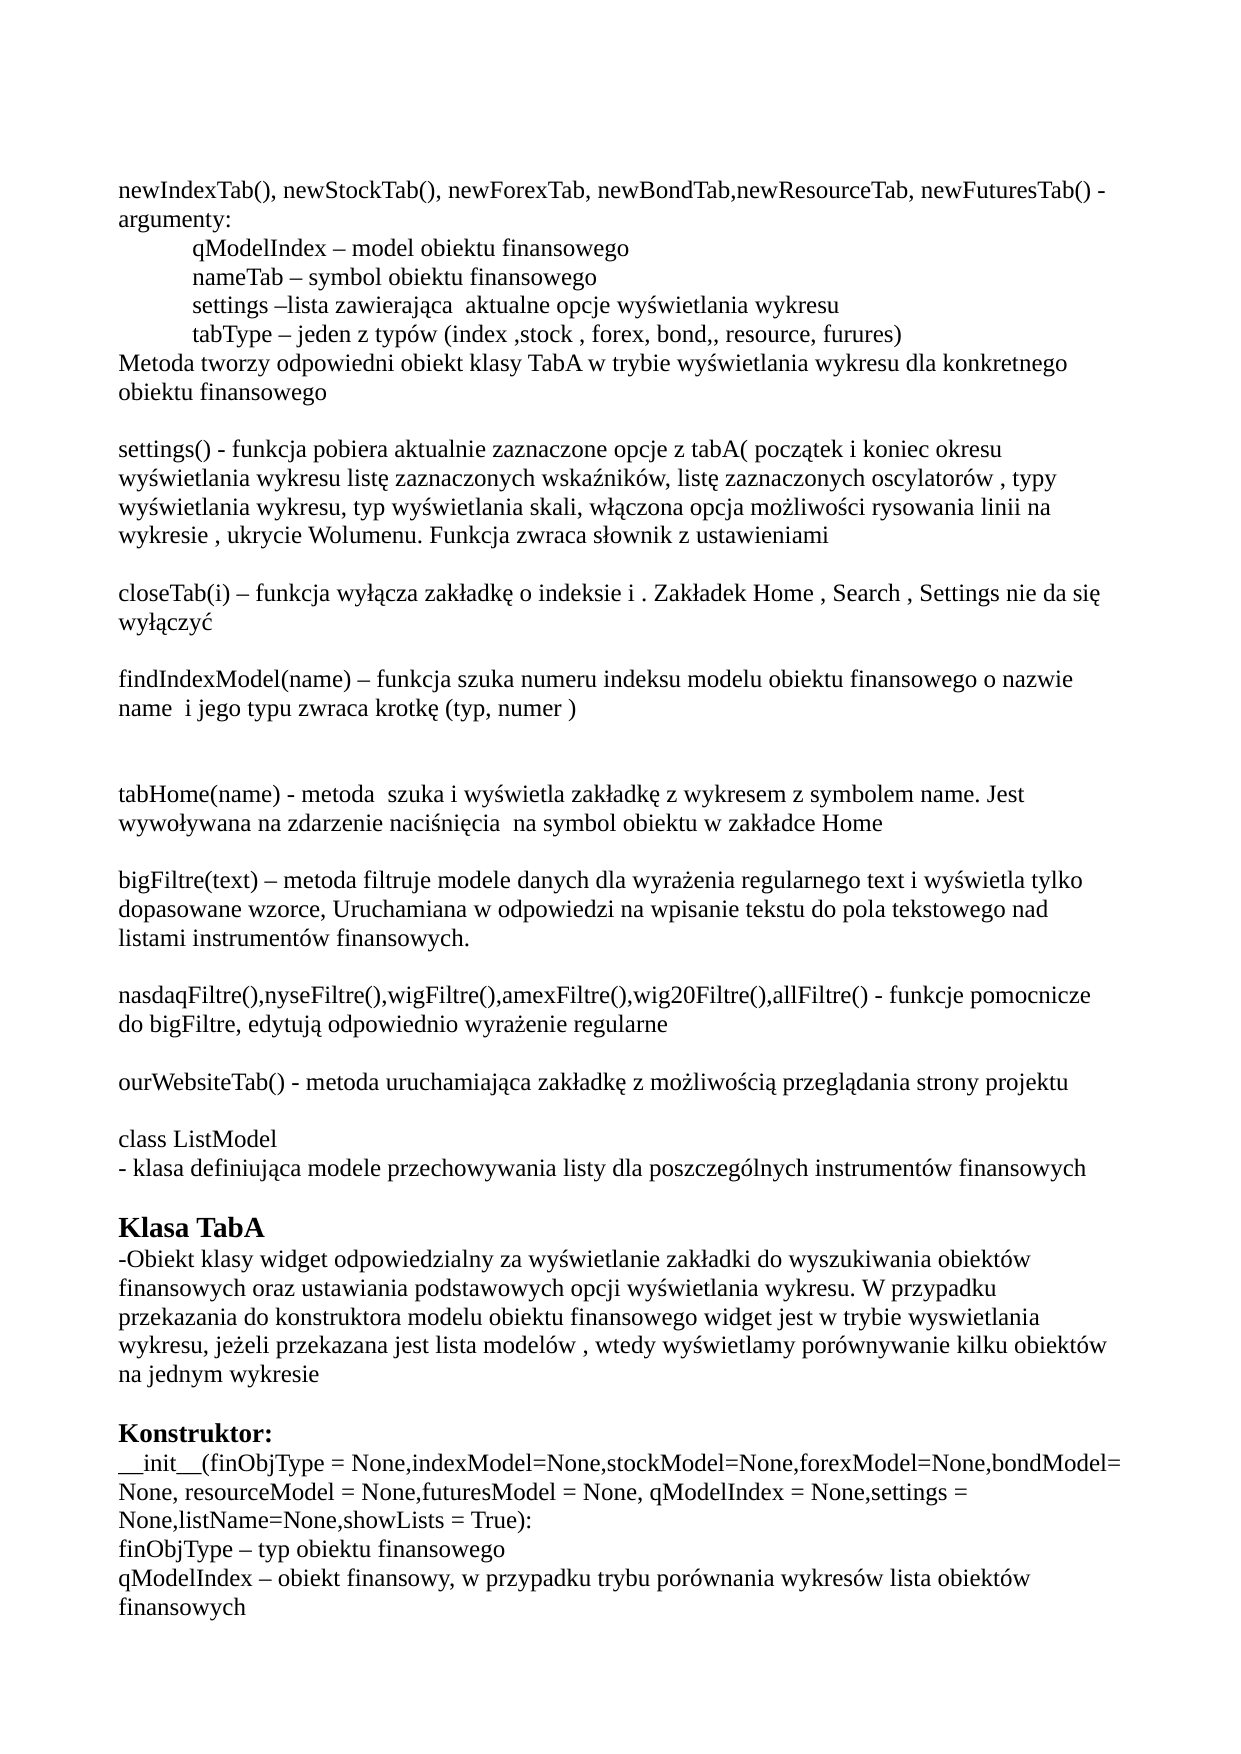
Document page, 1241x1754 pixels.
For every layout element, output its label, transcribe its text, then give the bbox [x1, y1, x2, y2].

text settings –lista zawierająca aktualne opcje wyświetlania wykresu [118, 291, 1122, 319]
text ourWebsiteTab() - metoda uruchamiająca zakładkę z możliwością przeglądania strony projektu [118, 1067, 1122, 1096]
text class ListModel [118, 1124, 1122, 1153]
text settings() - funkcja pobiera aktualnie zaznaczone opcje z tabA( początek i koniec okresu wyświetlania wykresu listę zaznaczonych wskaźników, listę zaznaczonych oscylatorów , typy wyświetlania wykresu, typ wyświetlania skali, włączona opcja możliwości rysowania linii na wykresie , ukrycie Wolumenu. Funkcja zwraca słownik z ustawieniami [118, 434, 1122, 549]
text finObjType – typ obiektu finansowego [118, 1534, 1122, 1563]
text Klasa TabA [118, 1211, 1122, 1244]
text __init__(finObjType = None,indexModel=None,stockModel=None,forexModel=None,bondModel= None, resourceModel = None,futuresModel = None, qModelIndex = None,settings = None,listName=None,showLists = True): [118, 1448, 1122, 1534]
text nameTab – symbol obiektu finansowego [118, 262, 1122, 291]
text tabHome(name) - metoda szuka i wyświetla zakładkę z wykresem z symbolem name. Jest wywoływana na zdarzenie naciśnięcia na symbol obiektu w zakładce Home [118, 779, 1122, 837]
text findIndexModel(name) – funkcja szuka numeru indeksu modelu obiektu finansowego o nazwie name i jego typu zwraca krotkę (typ, numer ) [118, 664, 1122, 722]
text tabType – jeden z typów (index ,stock , forex, bond,, resource, furures) [118, 319, 1122, 348]
text qModelIndex – obiekt finansowy, w przypadku trybu porównania wykresów lista obiektów finansowych [118, 1563, 1122, 1620]
text closeTab(i) – funkcja wyłącza zakładkę o indeksie i . Zakładek Home , Search , Settings nie da się wyłączyć [118, 578, 1122, 636]
text qModelIndex – model obiektu finansowego [118, 233, 1122, 262]
text nasdaqFiltre(),nyseFiltre(),wigFiltre(),amexFiltre(),wig20Filtre(),allFiltre() - funkcje pomocnicze do bigFiltre, edytują odpowiednio wyrażenie regularne [118, 981, 1122, 1038]
text newIndexTab(), newStockTab(), newForexTab, newBondTab,newResourceTab, newFuturesTab() - [118, 176, 1122, 204]
text Metoda tworzy odpowiedni obiekt klasy TabA w trybie wyświetlania wykresu dla konkretnego obiektu finansowego [118, 348, 1122, 406]
text argumenty: [118, 204, 1122, 233]
text Konstruktor: [118, 1417, 1122, 1448]
text -Obiekt klasy widget odpowiedzialny za wyświetlanie zakładki do wyszukiwania obiektów finansowych oraz ustawiania podstawowych opcji wyświetlania wykresu. W przypadku przekazania do konstruktora modelu obiektu finansowego widget jest w trybie wyswietlania wykresu, jeżeli przekazana jest lista modelów , wtedy wyświetlamy porównywanie kilku obiektów na jednym wykresie [118, 1244, 1122, 1388]
text - klasa definiująca modele przechowywania listy dla poszczególnych instrumentów finansowych [118, 1153, 1122, 1182]
text bigFiltre(text) – metoda filtruje modele danych dla wyrażenia regularnego text i wyświetla tylko dopasowane wzorce, Uruchamiana w odpowiedzi na wpisanie tekstu do pola tekstowego nad listami instrumentów finansowych. [118, 866, 1122, 952]
